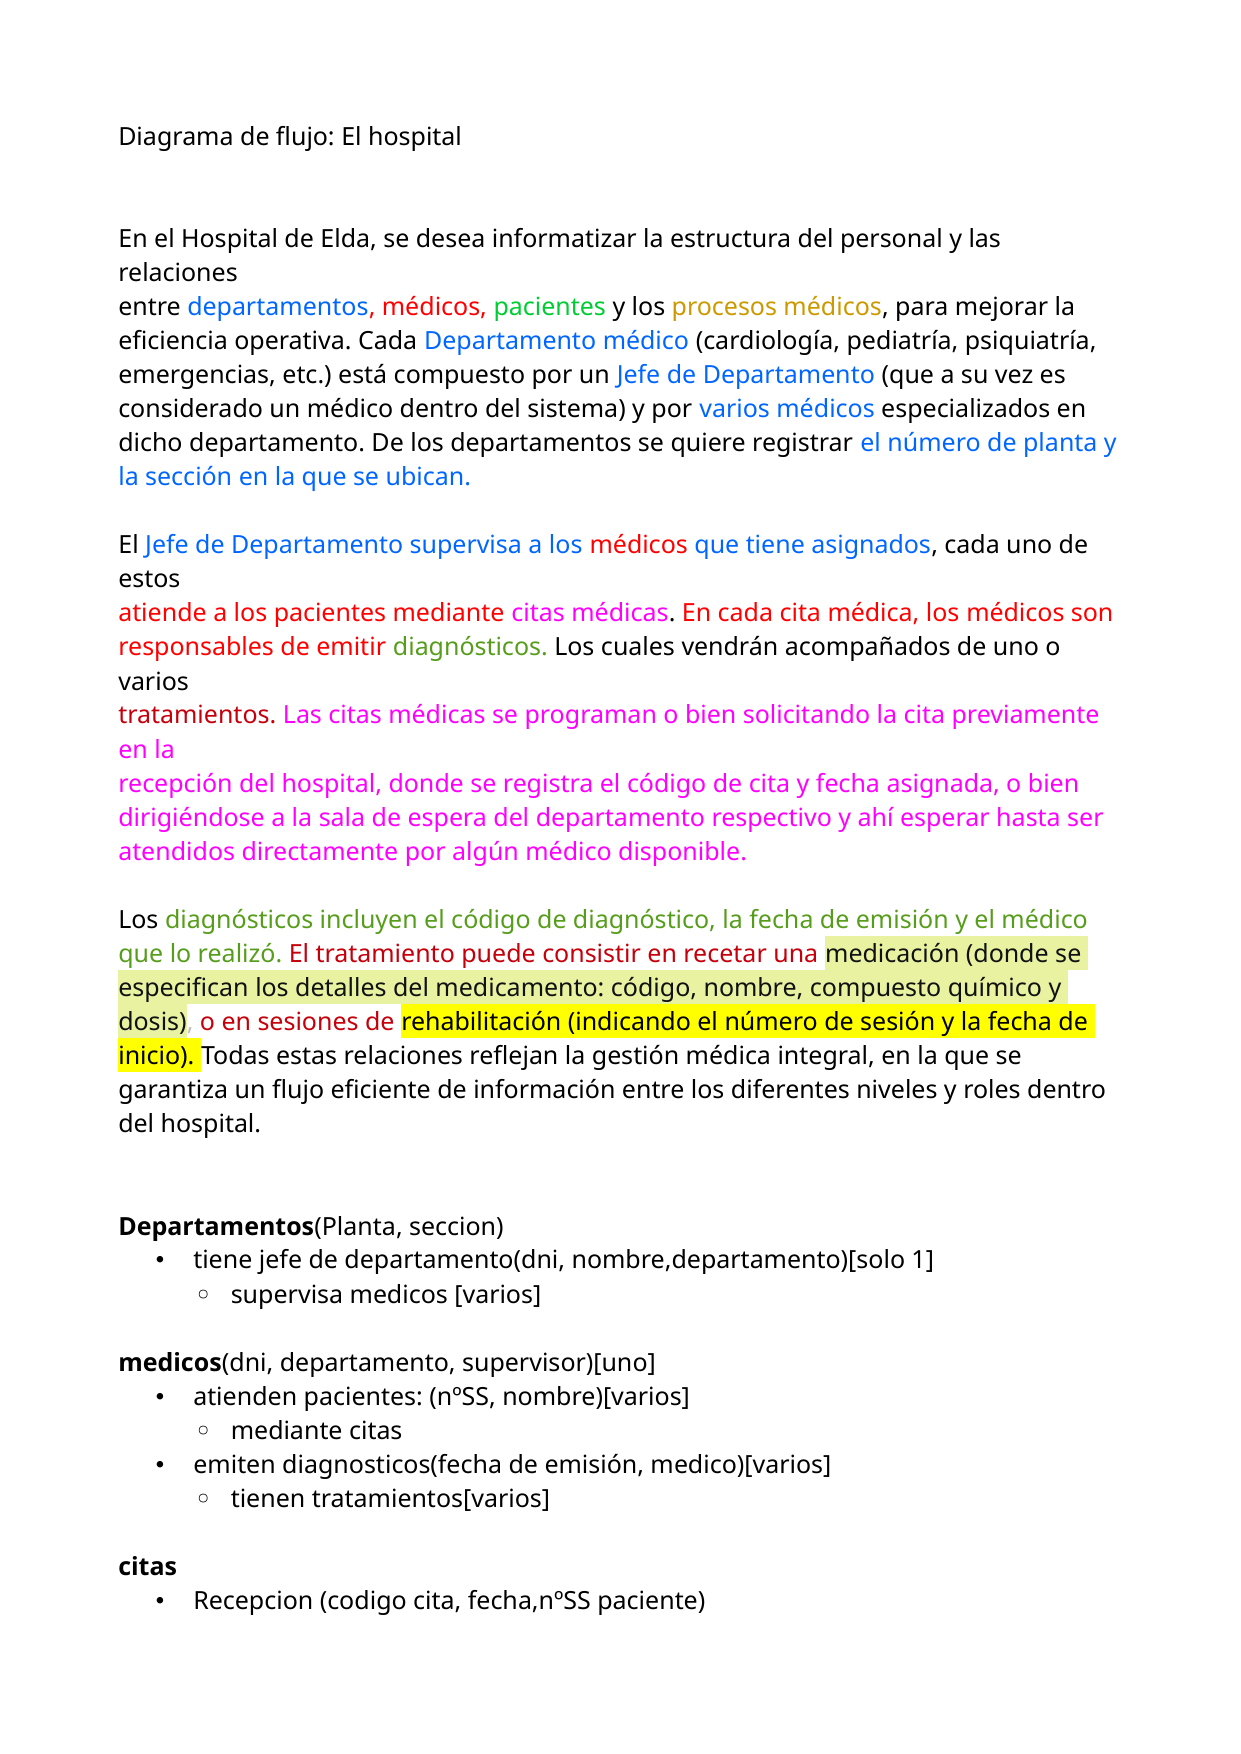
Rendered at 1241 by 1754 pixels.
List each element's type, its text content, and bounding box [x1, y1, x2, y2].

list tienen tratamientos[varios] [193, 1481, 1122, 1515]
text entre departamentos, médicos, pacientes y los procesos médicos, para mejorar la eficiencia operativa. Cada Departamento médico (cardiología, pediatría, psiquiatría, emergencias, etc.) está compuesto por un Jefe de Departamento (que a su vez es considerado un médico dentro del sistema) y por varios médicos especializados en dicho departamento. De los departamentos se quiere registrar el número de planta y la sección en la que se ubican. [118, 288, 1122, 493]
text atiende a los pacientes mediante citas médicas. En cada cita médica, los médicos son [118, 595, 1122, 629]
list supervisa medicos [varios] [193, 1276, 1122, 1310]
text Los diagnósticos incluyen el código de diagnóstico, la fecha de emisión y el médico que lo realizó. El tratamiento puede consistir en recetar una medicación (donde se especifican los detalles del medicamento: código, nombre, compuesto químico y dosis), o en sesiones de rehabilitación (indicando el número de sesión y la fecha de inicio). Todas estas relaciones reflejan la gestión médica integral, en la que se garantiza un flujo eficiente de información entre los diferentes niveles y roles dentro del hospital. [118, 902, 1122, 1140]
list Recepcion (codigo cita, fecha,nºSS paciente) [156, 1583, 1122, 1617]
list tiene jefe de departamento(dni, nombre,departamento)[solo 1] [156, 1242, 1122, 1276]
text tratamientos. Las citas médicas se programan o bien solicitando la cita previamente en la [118, 697, 1122, 765]
text En el Hospital de Elda, se desea informatizar la estructura del personal y las relaciones [118, 220, 1122, 288]
list emiten diagnosticos(fecha de emisión, medico)[varios] [156, 1447, 1122, 1481]
text Diagrama de flujo: El hospital [118, 118, 1122, 152]
text citas [118, 1549, 1122, 1583]
text medicos(dni, departamento, supervisor)[uno] [118, 1344, 1122, 1378]
text recepción del hospital, donde se registra el código de cita y fecha asignada, o bien [118, 765, 1122, 799]
text responsables de emitir diagnósticos. Los cuales vendrán acompañados de uno o varios [118, 629, 1122, 697]
list atienden pacientes: (nºSS, nombre)[varios] [156, 1378, 1122, 1412]
text El Jefe de Departamento supervisa a los médicos que tiene asignados, cada uno de estos [118, 527, 1122, 595]
text dirigiéndose a la sala de espera del departamento respectivo y ahí esperar hasta ser [118, 799, 1122, 833]
list mediante citas [193, 1412, 1122, 1447]
text atendidos directamente por algún médico disponible. [118, 833, 1122, 867]
text Departamentos(Planta, seccion) [118, 1208, 1122, 1242]
